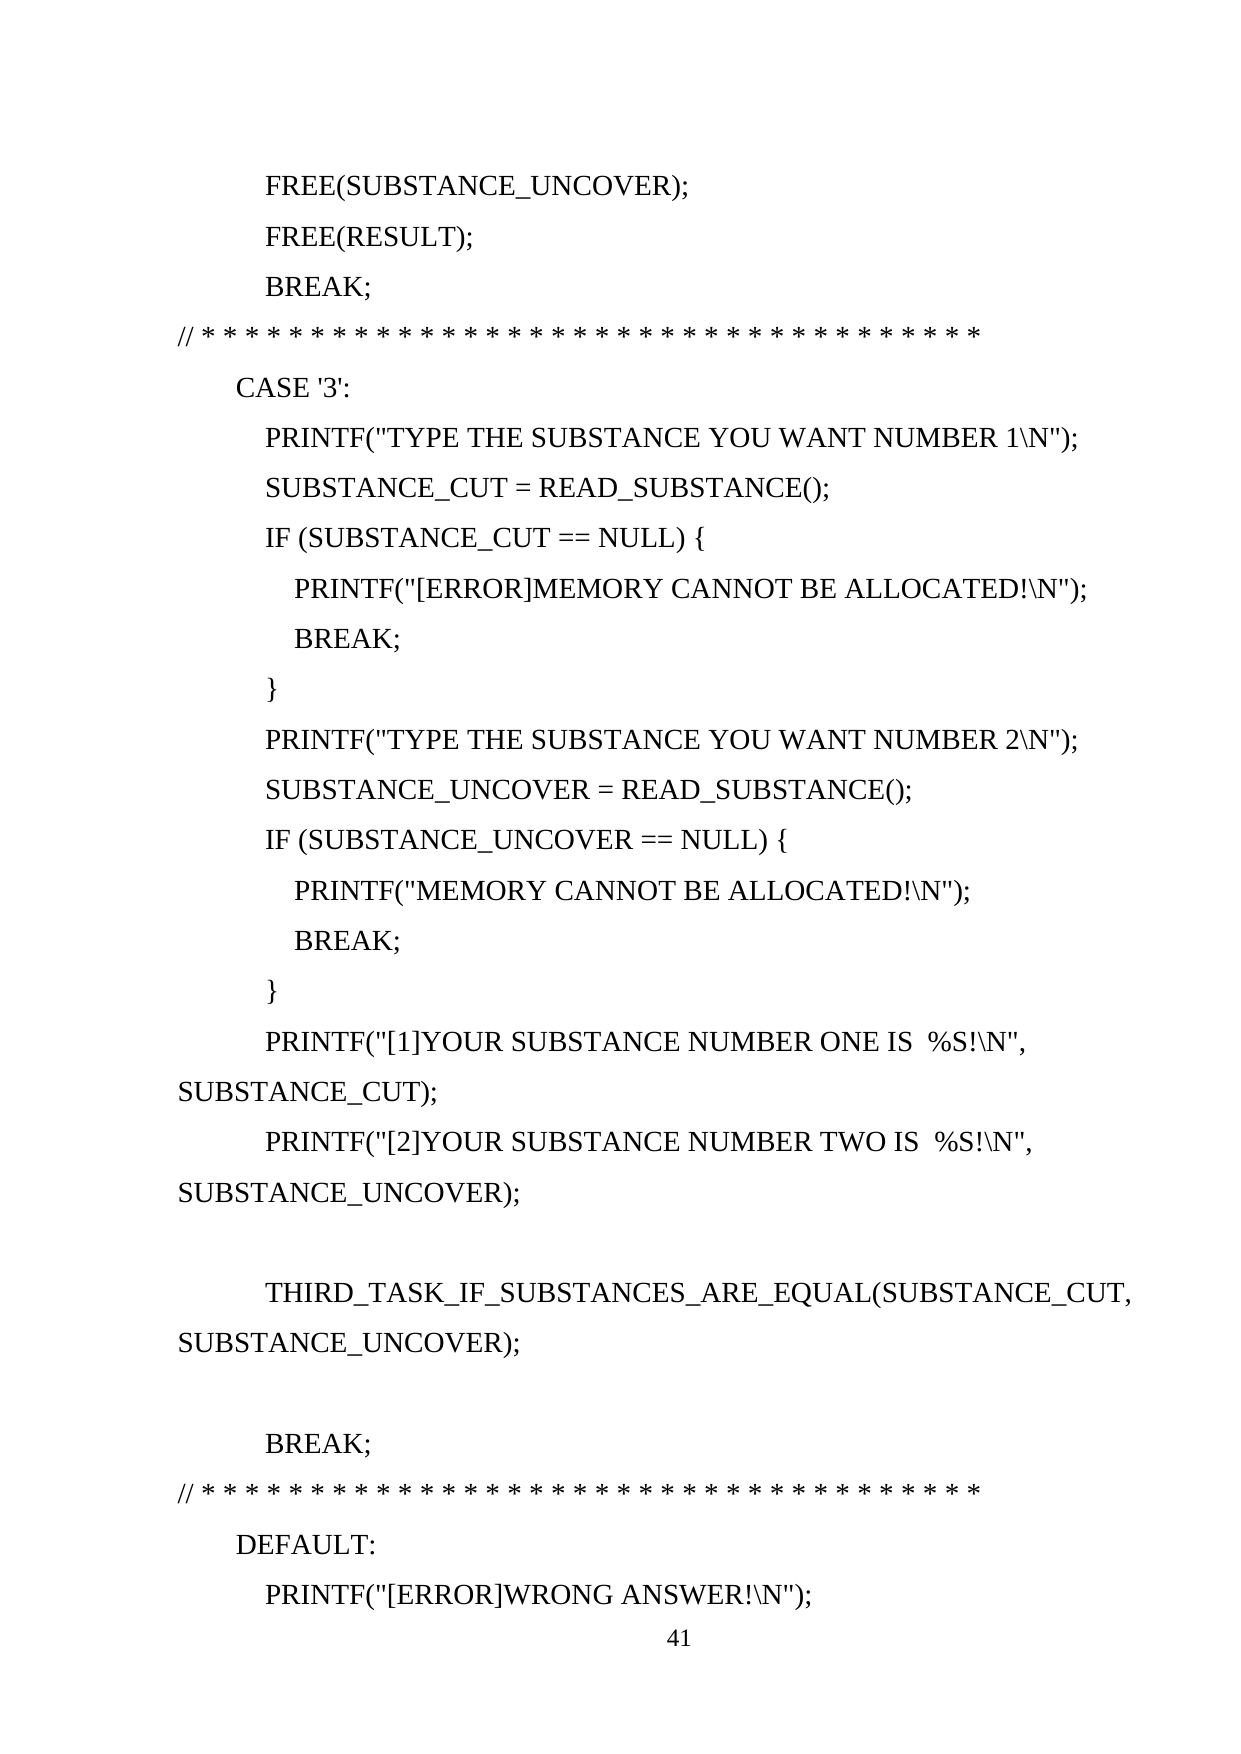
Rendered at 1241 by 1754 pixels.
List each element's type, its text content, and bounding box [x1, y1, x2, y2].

text } [177, 672, 1181, 705]
text printf("[1]Your substance number one is %s!\n", substance_cut); [177, 1024, 1181, 1108]
text // * * * * * * * * * * * * * * * * * * * * * * * * * * * * * * * * * * * * [177, 319, 1181, 353]
text printf("[2]Your substance number two is %s!\n", substance_uncover); [177, 1124, 1181, 1208]
text break; [177, 621, 1181, 655]
text third_task_if_substances_are_equal(substance_cut, substance_uncover); [177, 1275, 1181, 1359]
text printf("[ERROR]Wrong answer!\n"); [177, 1577, 1181, 1611]
text printf("[ERROR]Memory Cannot be Allocated!\n"); [177, 571, 1181, 604]
text printf("Type the substance you want number 1\n"); [177, 420, 1181, 453]
text if (substance_cut == NULL) { [177, 521, 1181, 554]
text // * * * * * * * * * * * * * * * * * * * * * * * * * * * * * * * * * * * * [177, 1477, 1181, 1510]
text free(substance_uncover); [177, 168, 1181, 202]
text break; [177, 1426, 1181, 1460]
text printf("Type the substance you want number 2\n"); [177, 722, 1181, 755]
text break; [177, 269, 1181, 303]
text substance_cut = read_substance(); [177, 470, 1181, 504]
text } [177, 973, 1181, 1007]
text substance_uncover = read_substance(); [177, 772, 1181, 806]
text case '3': [177, 370, 1181, 403]
text free(result); [177, 219, 1181, 252]
text break; [177, 923, 1181, 957]
text if (substance_uncover == NULL) { [177, 822, 1181, 856]
text printf("Memory Cannot be Allocated!\n"); [177, 873, 1181, 906]
text default: [177, 1527, 1181, 1560]
